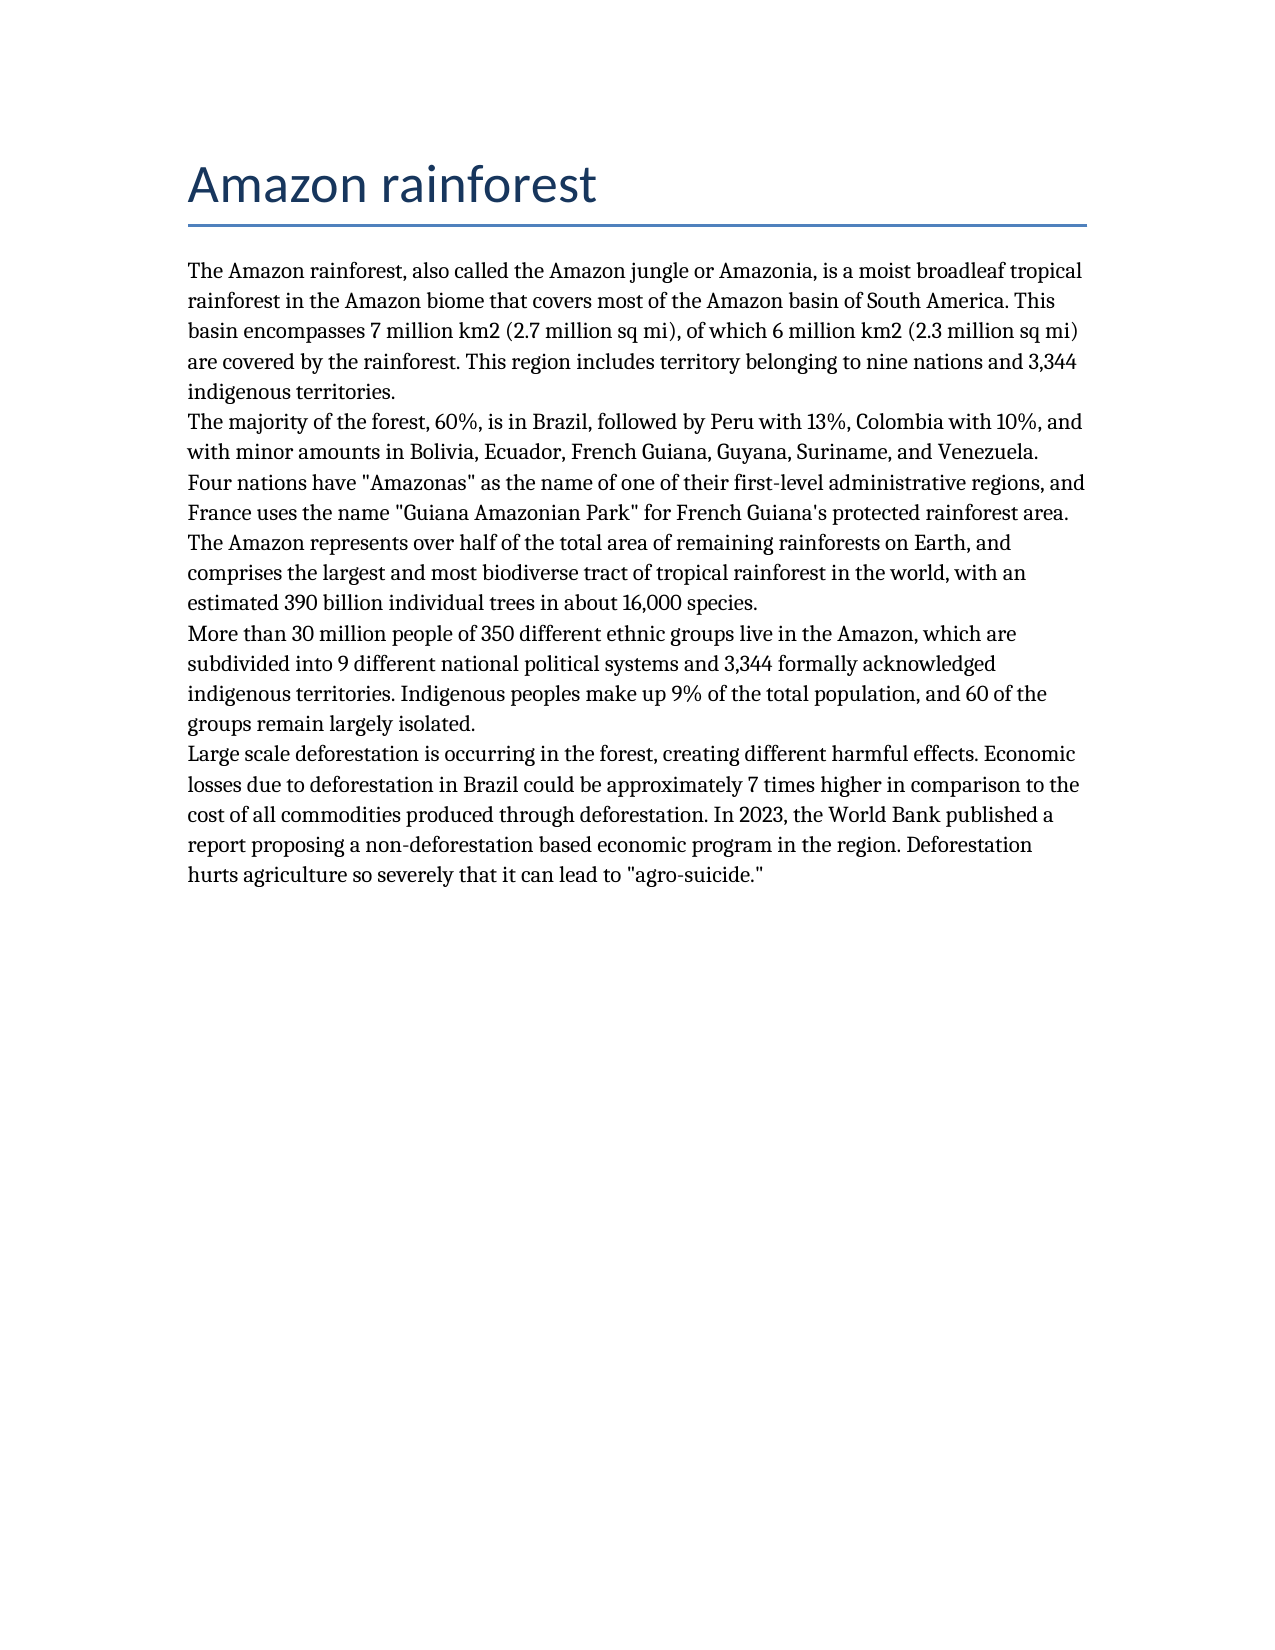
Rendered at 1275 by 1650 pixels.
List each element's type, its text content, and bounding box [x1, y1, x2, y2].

title Amazon rainforest [187, 150, 1087, 227]
text The Amazon rainforest, also called the Amazon jungle or Amazonia, is a moist broadleaf tropical rainforest in the Amazon biome that covers most of the Amazon basin of South America. This basin encompasses 7 million km2 (2.7 million sq mi), of which 6 million km2 (2.3 million sq mi) are covered by the rainforest. This region includes territory belonging to nine nations and 3,344 indigenous territories. The majority of the forest, 60%, is in Brazil, followed by Peru with 13%, Colombia with 10%, and with minor amounts in Bolivia, Ecuador, French Guiana, Guyana, Suriname, and Venezuela. Four nations have "Amazonas" as the name of one of their first-level administrative regions, and France uses the name "Guiana Amazonian Park" for French Guiana's protected rainforest area. The Amazon represents over half of the total area of remaining rainforests on Earth, and comprises the largest and most biodiverse tract of tropical rainforest in the world, with an estimated 390 billion individual trees in about 16,000 species. More than 30 million people of 350 different ethnic groups live in the Amazon, which are subdivided into 9 different national political systems and 3,344 formally acknowledged indigenous territories. Indigenous peoples make up 9% of the total population, and 60 of the groups remain largely isolated. Large scale deforestation is occurring in the forest, creating different harmful effects. Economic losses due to deforestation in Brazil could be approximately 7 times higher in comparison to the cost of all commodities produced through deforestation. In 2023, the World Bank published a report proposing a non-deforestation based economic program in the region. Deforestation hurts agriculture so severely that it can lead to "agro-suicide." [187, 258, 1087, 888]
